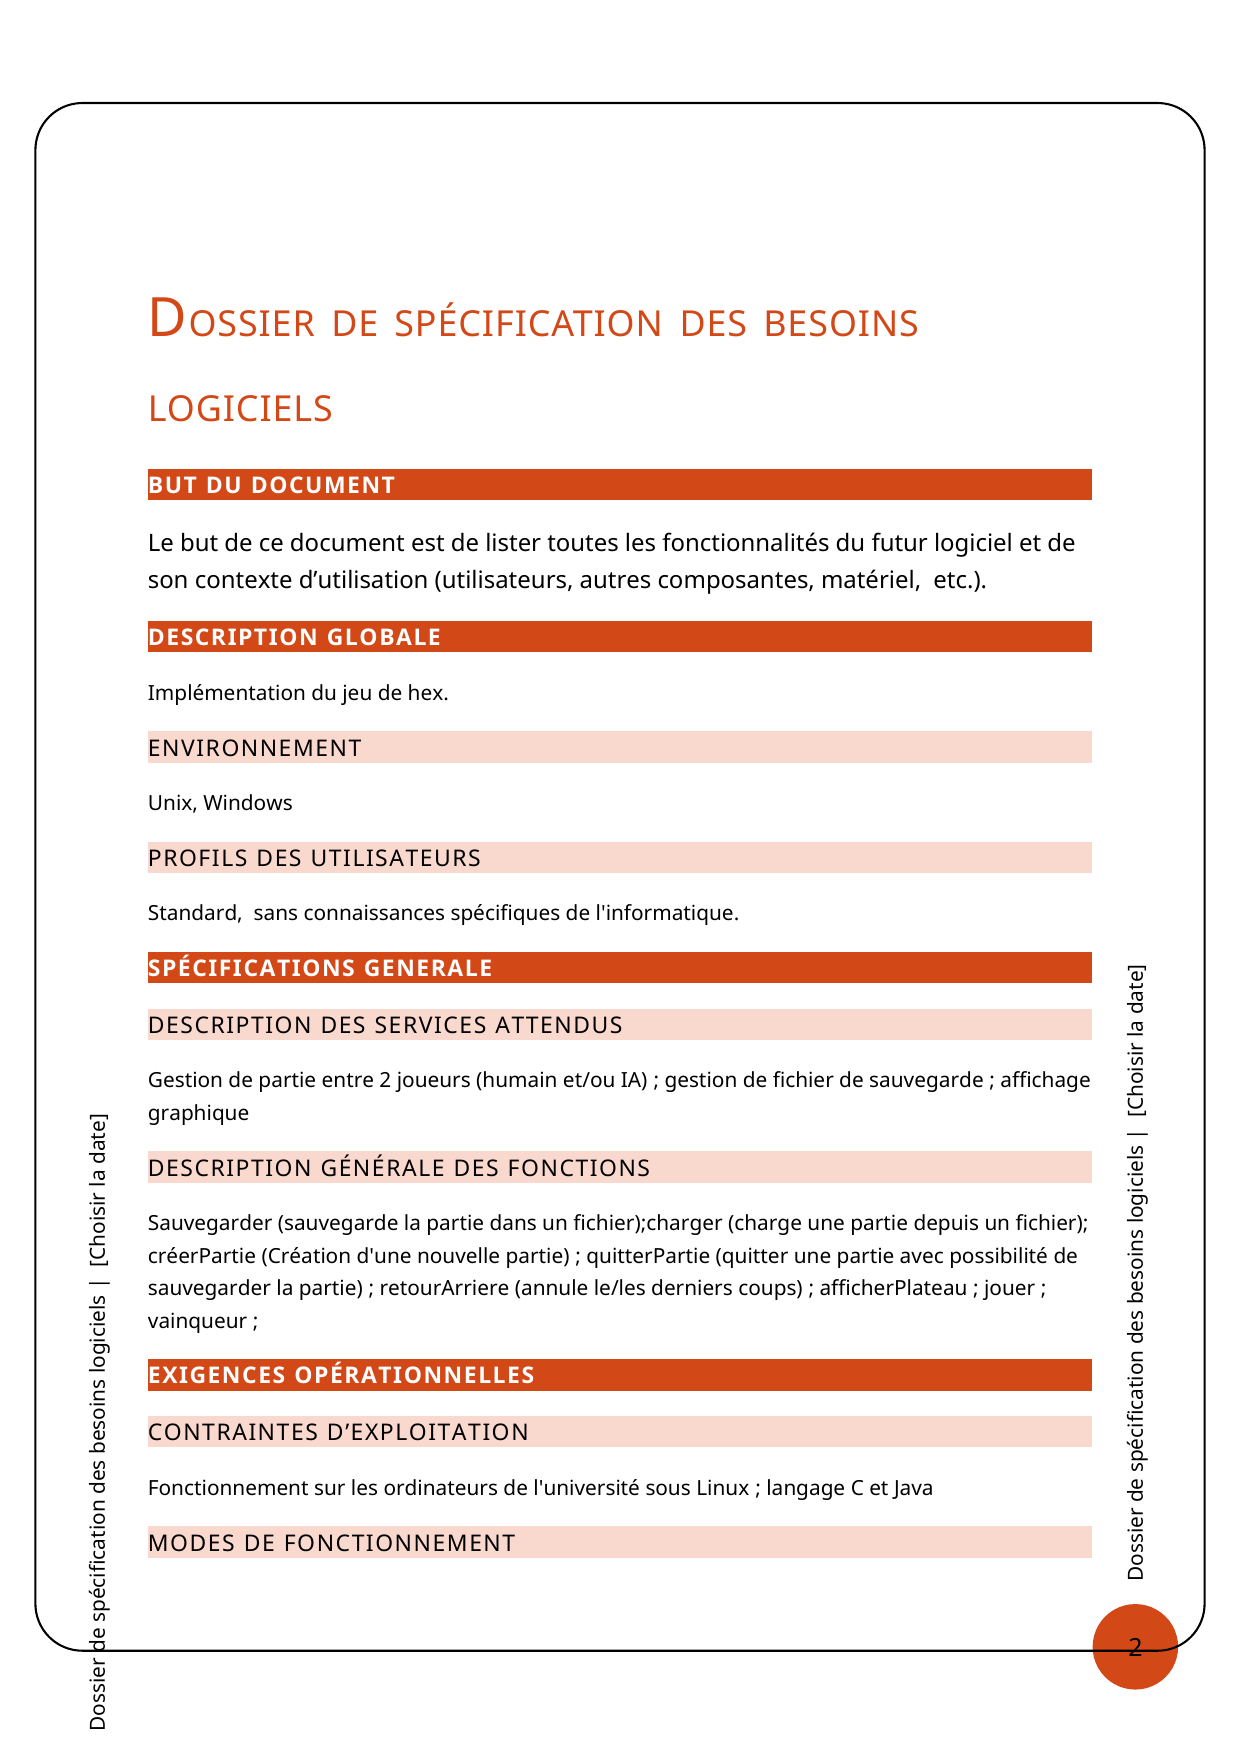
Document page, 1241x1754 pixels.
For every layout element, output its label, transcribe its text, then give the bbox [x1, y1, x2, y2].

subtitle Dossier de spécification des besoins logiciels [148, 278, 1092, 437]
text Unix, Windows [148, 788, 1092, 817]
subtitle Description des services attendus [148, 1009, 1092, 1040]
text Standard, sans connaissances spécifiques de l'informatique. [148, 898, 1092, 927]
subtitle Contraintes d’exploitation [148, 1416, 1092, 1447]
text Implémentation du jeu de hex. [148, 678, 1092, 706]
text Le but de ce document est de lister toutes les fonctionnalités du futur logiciel et de son contexte d’utilisation (utilisateurs, autres composantes, matériel, etc.). [148, 526, 1092, 596]
subtitle But du document [148, 469, 1092, 500]
text Fonctionnement sur les ordinateurs de l'université sous Linux ; langage C et Java [148, 1473, 1092, 1501]
text Gestion de partie entre 2 joueurs (humain et/ou IA) ; gestion de fichier de sauvegarde ; affichage graphique [148, 1065, 1092, 1126]
subtitle Description générale des fonctions [148, 1151, 1092, 1183]
subtitle Exigences opérationnelles [148, 1359, 1092, 1391]
subtitle Description Globale [148, 621, 1092, 652]
subtitle Spécifications generale [148, 952, 1092, 983]
subtitle Modes de fonctionnement [148, 1526, 1092, 1558]
text Sauvegarder (sauvegarde la partie dans un fichier);charger (charge une partie depuis un fichier); créerPartie (Création d'une nouvelle partie) ; quitterPartie (quitter une partie avec possibilité de sauvegarder la partie) ; retourArriere (annule le/les derniers coups) ; afficherPlateau ; jouer ; vainqueur ; [148, 1208, 1092, 1334]
subtitle Environnement [148, 731, 1092, 763]
subtitle Profils des utilisateurs [148, 842, 1092, 873]
